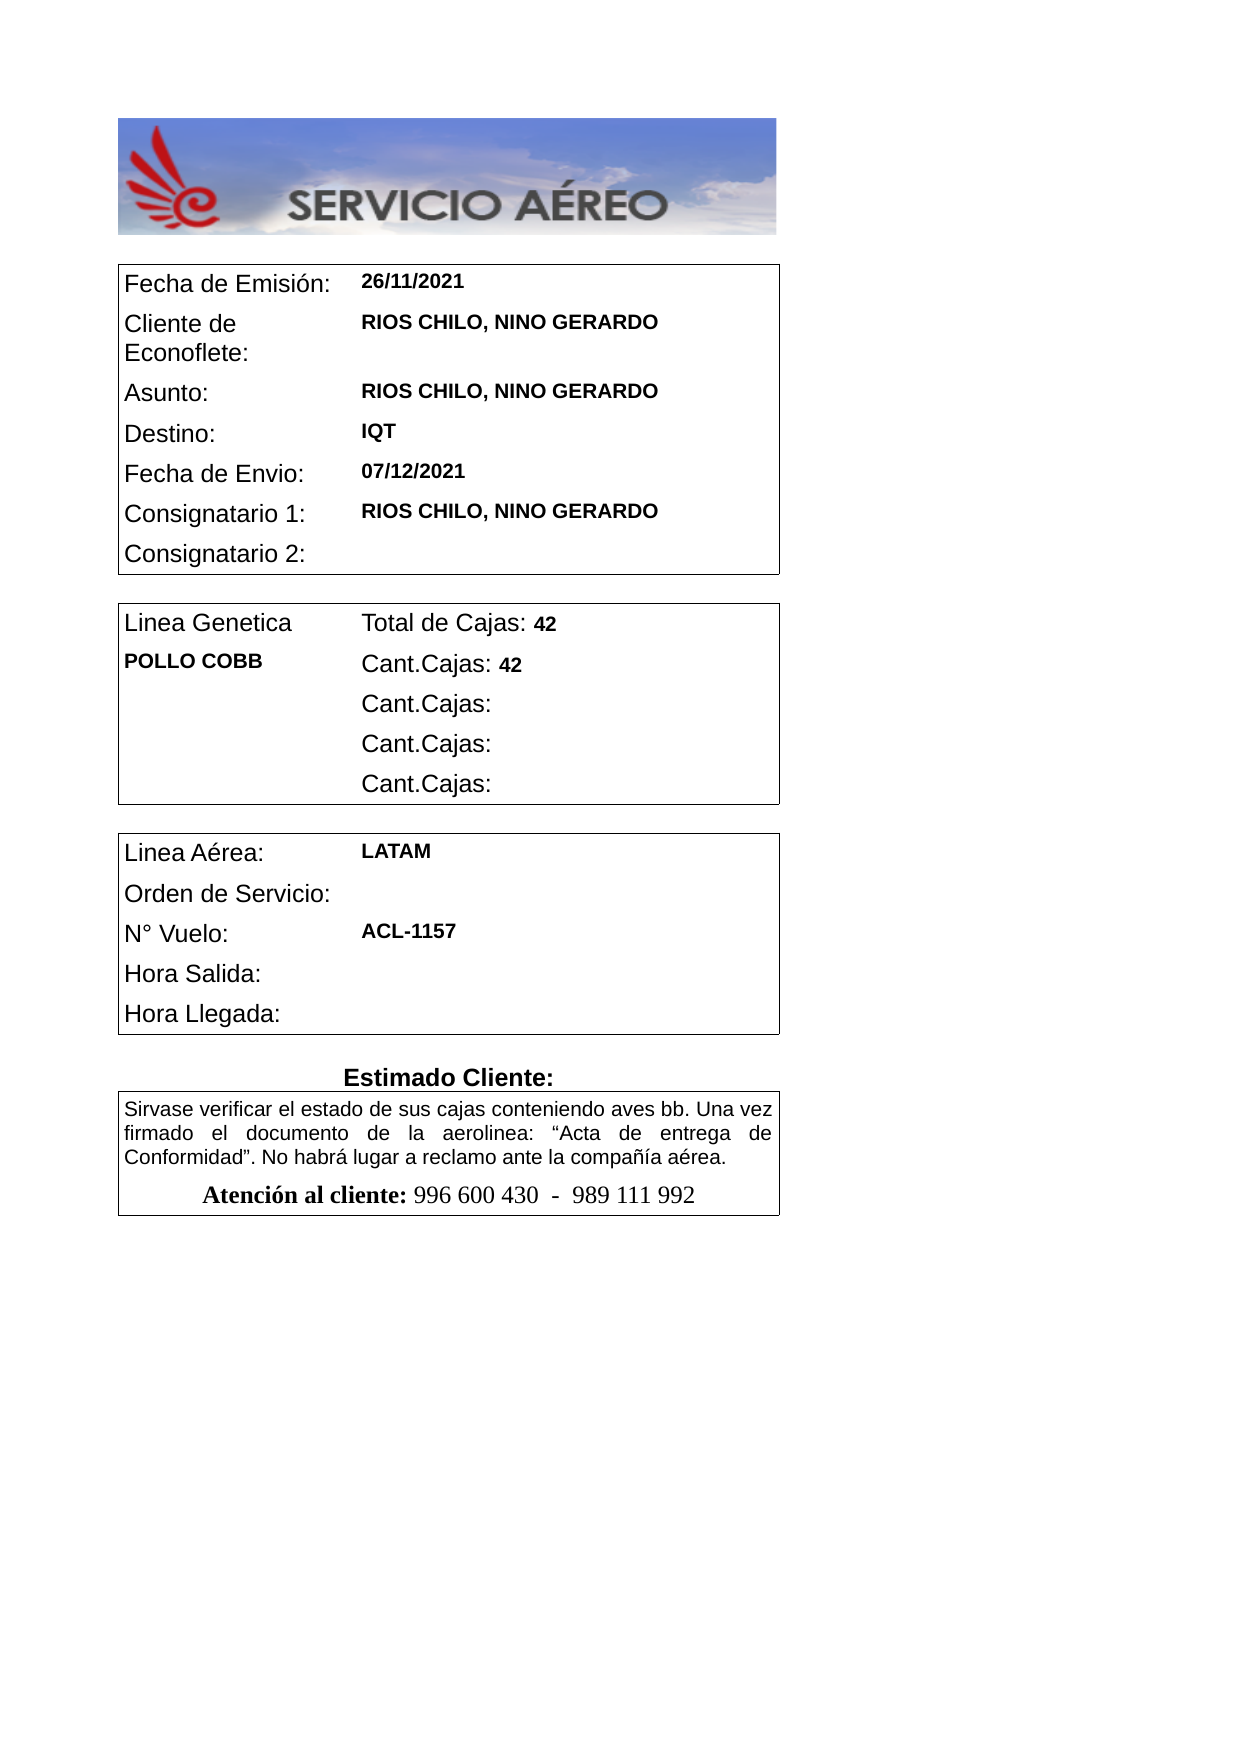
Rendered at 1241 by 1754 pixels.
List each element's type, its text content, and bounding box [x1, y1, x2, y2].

table_cell Linea Genetica [119, 604, 356, 643]
table_cell Orden de Servicio: [119, 873, 356, 913]
table_cell Cant.Cajas: [356, 683, 779, 723]
table_cell [119, 764, 356, 804]
table_cell [356, 575, 779, 603]
table_header 26/11/2021 [356, 265, 779, 304]
table_cell [356, 873, 779, 913]
picture [118, 118, 777, 235]
table_cell Consignatario 1: [119, 493, 356, 533]
table_cell Hora Llegada: [119, 994, 356, 1034]
table_cell [356, 994, 779, 1034]
table_cell RIOS CHILO, NINO GERARDO [356, 493, 779, 533]
table_cell Cant.Cajas: [356, 723, 779, 763]
table_cell [118, 575, 356, 603]
table_cell Linea Aérea: [119, 834, 356, 873]
table_cell Asunto: [119, 373, 356, 413]
table_cell Consignatario 2: [119, 534, 356, 574]
table_cell Cliente de Econoflete: [119, 304, 356, 373]
table_cell 07/12/2021 [356, 453, 779, 493]
table_cell ACL-1157 [356, 913, 779, 953]
table_cell [356, 953, 779, 993]
table_cell N° Vuelo: [119, 913, 356, 953]
table_cell Fecha de Envio: [119, 453, 356, 493]
table_cell Cant.Cajas: 42 [356, 643, 779, 683]
table_cell [356, 805, 779, 833]
table_cell [356, 534, 779, 574]
table_cell Sirvase verificar el estado de sus cajas conteniendo aves bb. Una vez firmado el documento de la aerolinea: “Acta de entrega de Conformidad”. No habrá lugar a reclamo ante la compañía aérea. [119, 1092, 779, 1175]
table_cell RIOS CHILO, NINO GERARDO [356, 373, 779, 413]
table_cell LATAM [356, 834, 779, 873]
table_cell [118, 805, 356, 833]
table_cell IQT [356, 413, 779, 453]
table_cell RIOS CHILO, NINO GERARDO [356, 304, 779, 373]
table_cell POLLO COBB [119, 643, 356, 683]
table_cell Atención al cliente: 996 600 430 - 989 111 992 [119, 1175, 779, 1215]
table_cell Total de Cajas: 42 [356, 604, 779, 643]
table_cell [119, 723, 356, 763]
table_cell Cant.Cajas: [356, 764, 779, 804]
table_cell [119, 683, 356, 723]
table_cell Estimado Cliente: [118, 1035, 779, 1091]
table_header Fecha de Emisión: [119, 265, 356, 304]
table_cell Hora Salida: [119, 953, 356, 993]
table_cell Destino: [119, 413, 356, 453]
